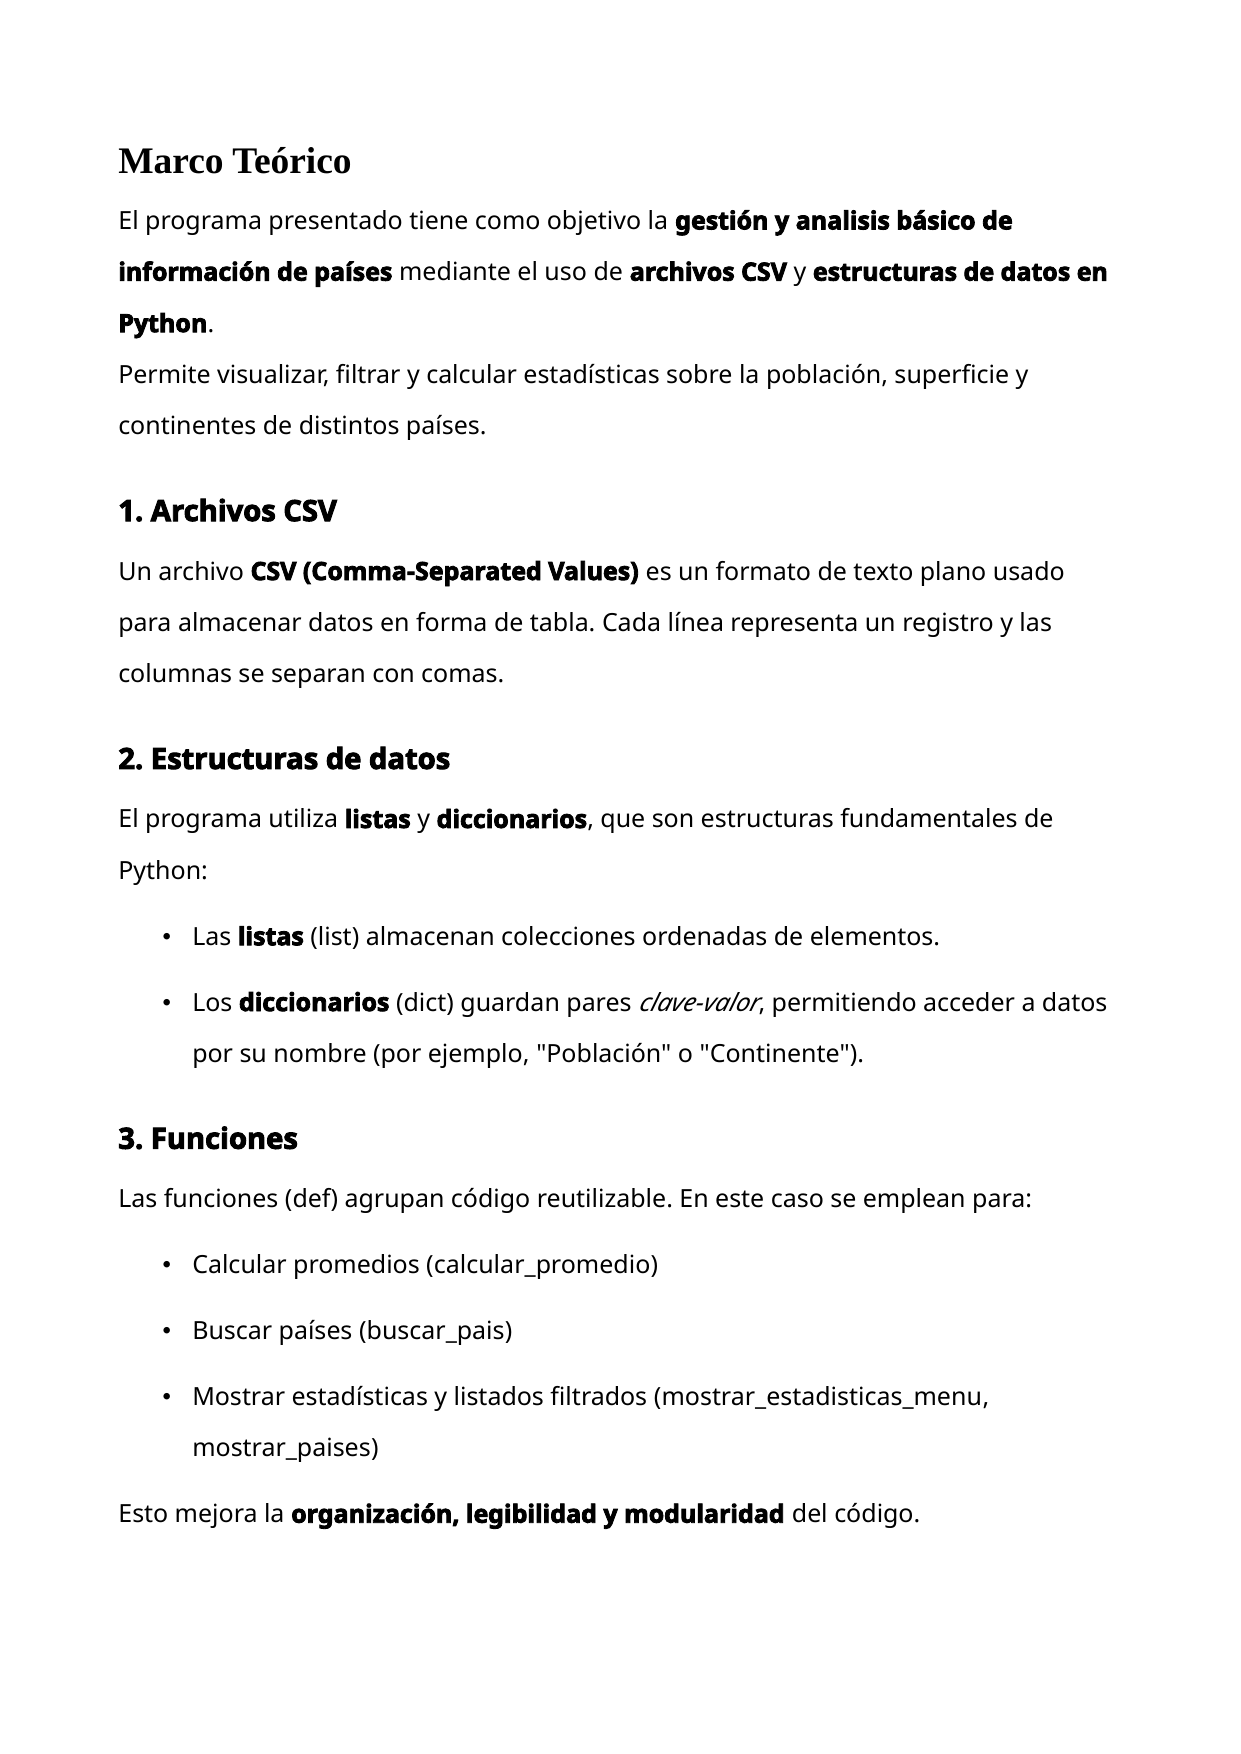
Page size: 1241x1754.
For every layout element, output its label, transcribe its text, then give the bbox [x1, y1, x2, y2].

list Calcular promedios (calcular_promedio) [162, 1239, 1122, 1283]
subtitle 2. Estructuras de datos [118, 728, 1122, 781]
text Esto mejora la organización, legibilidad y modularidad del código. [118, 1488, 1122, 1533]
text Un archivo CSV (Comma-Separated Values) es un formato de texto plano usado para almacenar datos en forma de tabla. Cada línea representa un registro y las columnas se separan con comas. [118, 545, 1122, 693]
list Los diccionarios (dict) guardan pares clave-valor, permitiendo acceder a datos por su nombre (por ejemplo, "Población" o "Continente"). [162, 976, 1122, 1072]
list Las listas (list) almacenan colecciones ordenadas de elementos. [162, 910, 1122, 955]
text El programa presentado tiene como objetivo la gestión y analisis básico de información de países mediante el uso de archivos CSV y estructuras de datos en Python. Permite visualizar, filtrar y calcular estadísticas sobre la población, superficie y continentes de distintos países. [118, 194, 1122, 445]
list Mostrar estadísticas y listados filtrados (mostrar_estadisticas_menu, mostrar_paises) [162, 1371, 1122, 1467]
text Las funciones (def) agrupan código reutilizable. En este caso se emplean para: [118, 1173, 1122, 1218]
subtitle Marco Teórico [118, 139, 1122, 182]
subtitle 1. Archivos CSV [118, 481, 1122, 533]
text El programa utiliza listas y diccionarios, que son estructuras fundamentales de Python: [118, 793, 1122, 889]
subtitle 3. Funciones [118, 1108, 1122, 1160]
list Buscar países (buscar_pais) [162, 1305, 1122, 1349]
